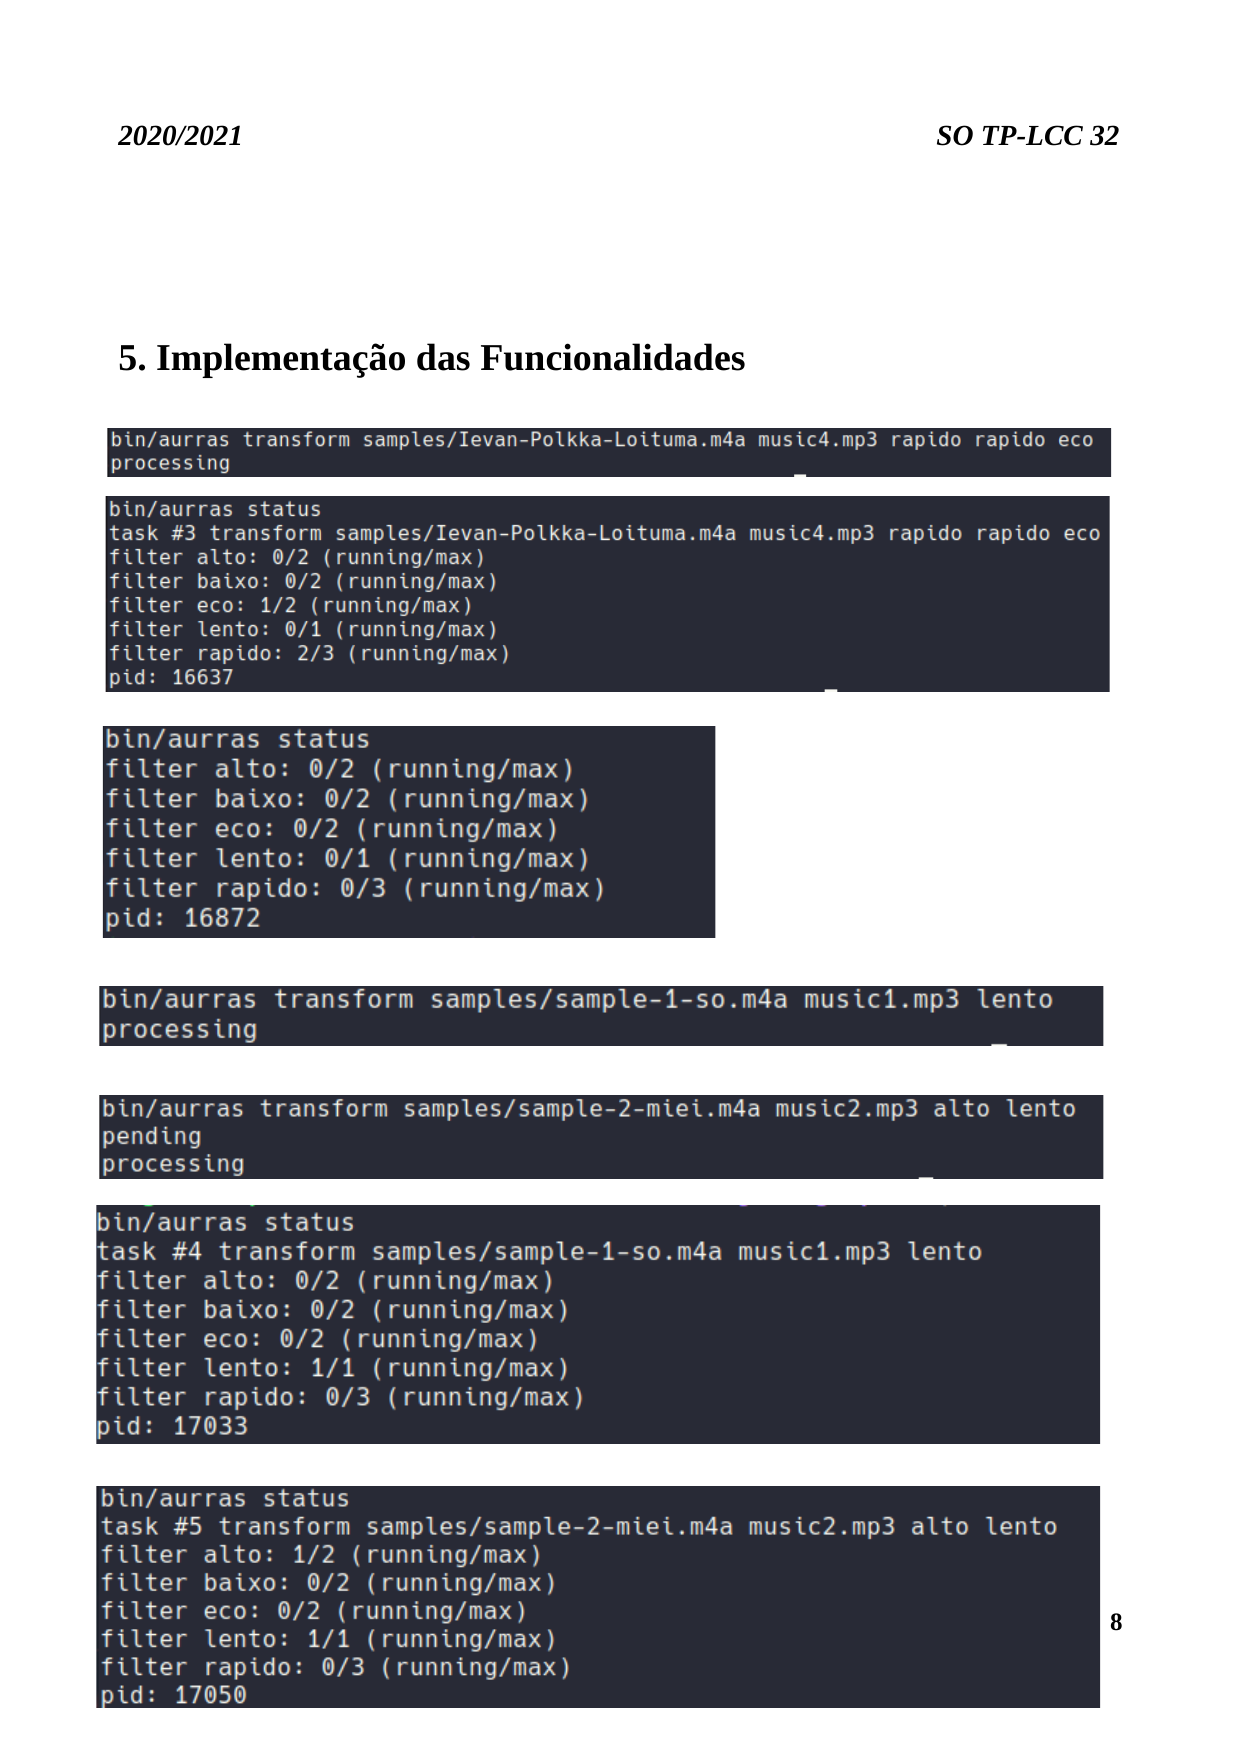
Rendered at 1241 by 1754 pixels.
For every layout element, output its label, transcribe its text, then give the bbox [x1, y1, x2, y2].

picture [102, 726, 716, 938]
picture [107, 428, 1112, 477]
picture [105, 496, 1110, 692]
picture [99, 986, 1104, 1046]
subtitle 5. Implementação das Funcionalidades [118, 335, 1122, 378]
picture [96, 1486, 1101, 1708]
picture [96, 1205, 1101, 1444]
picture [99, 1095, 1104, 1179]
